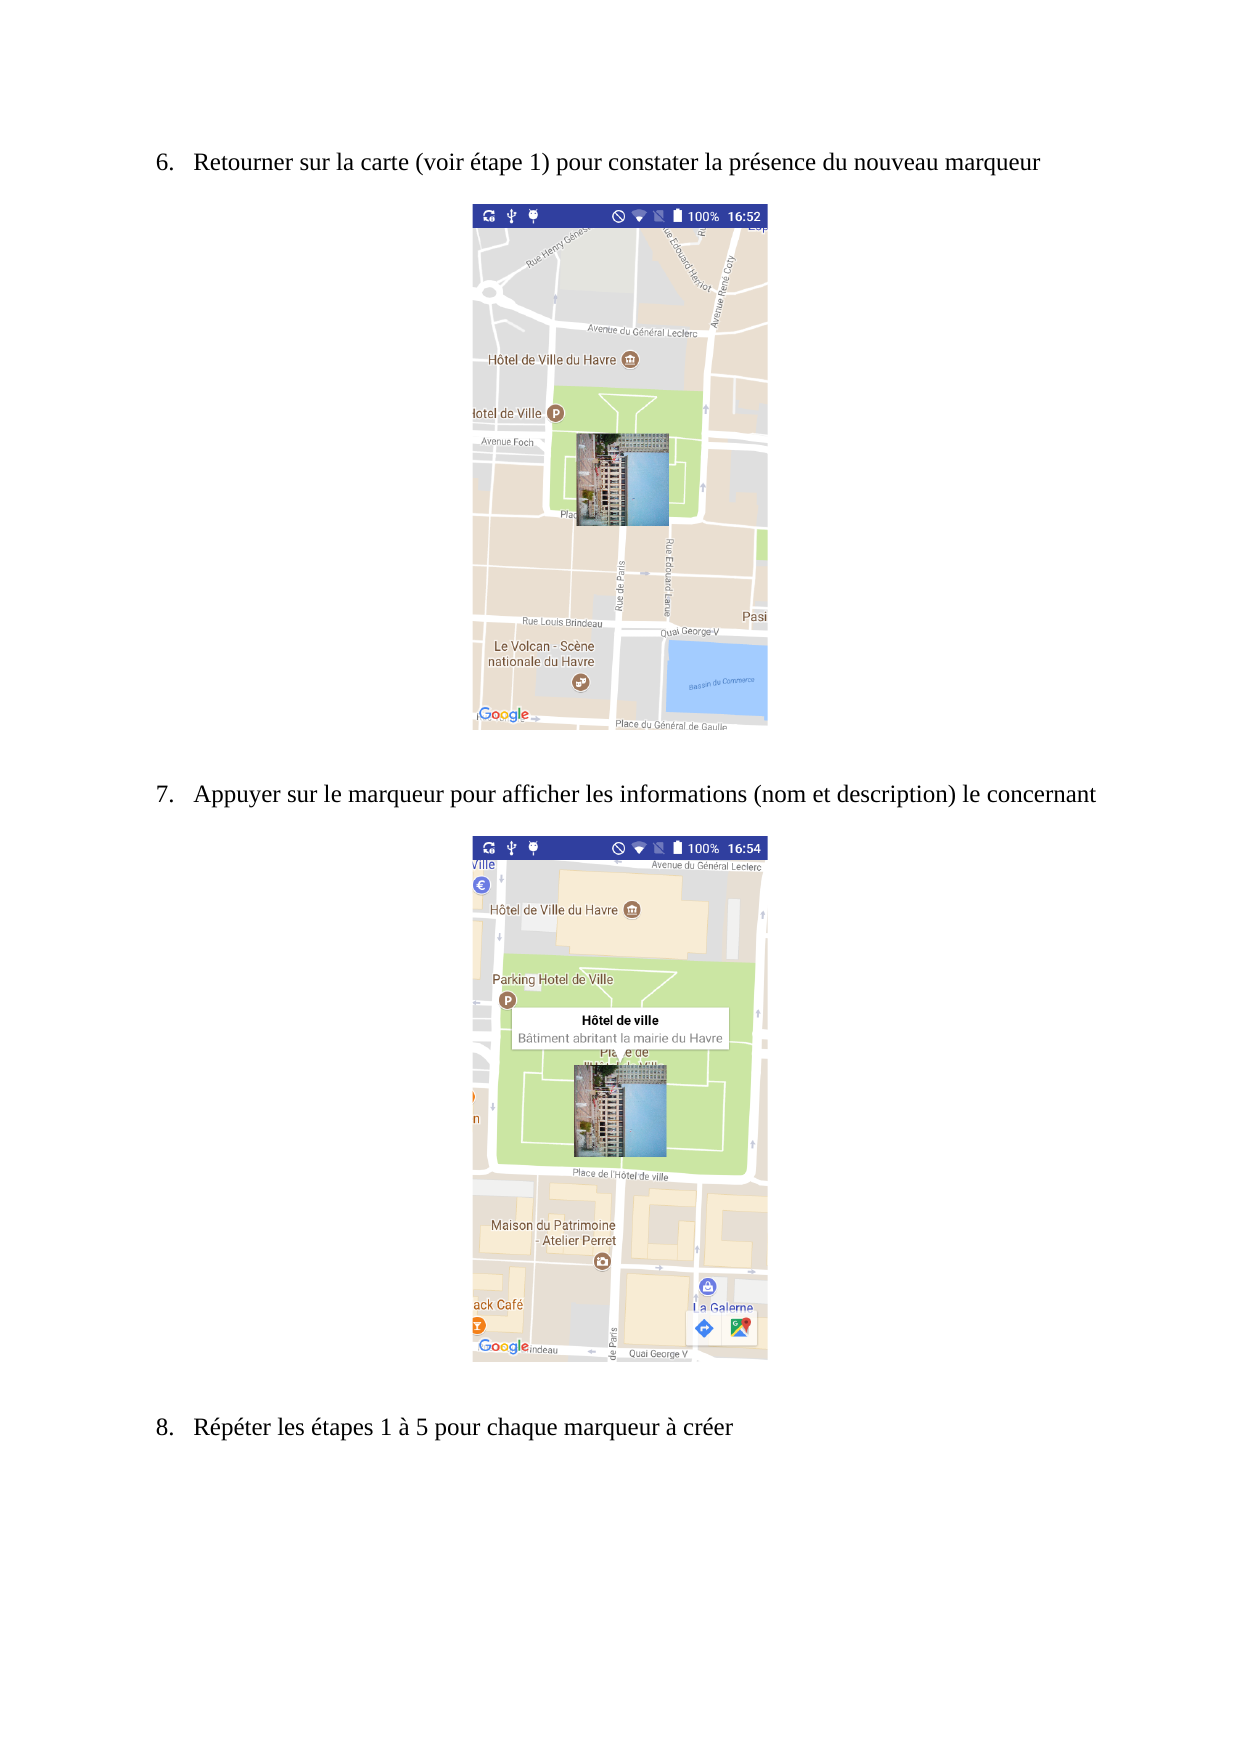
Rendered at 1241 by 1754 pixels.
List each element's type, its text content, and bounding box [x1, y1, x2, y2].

picture [472, 836, 768, 1362]
list Répéter les étapes 1 à 5 pour chaque marqueur à créer [156, 1412, 1122, 1441]
picture [472, 204, 768, 730]
list Appuyer sur le marqueur pour afficher les informations (nom et description) le concernant [156, 779, 1122, 808]
list Retourner sur la carte (voir étape 1) pour constater la présence du nouveau marqueur [156, 147, 1122, 176]
